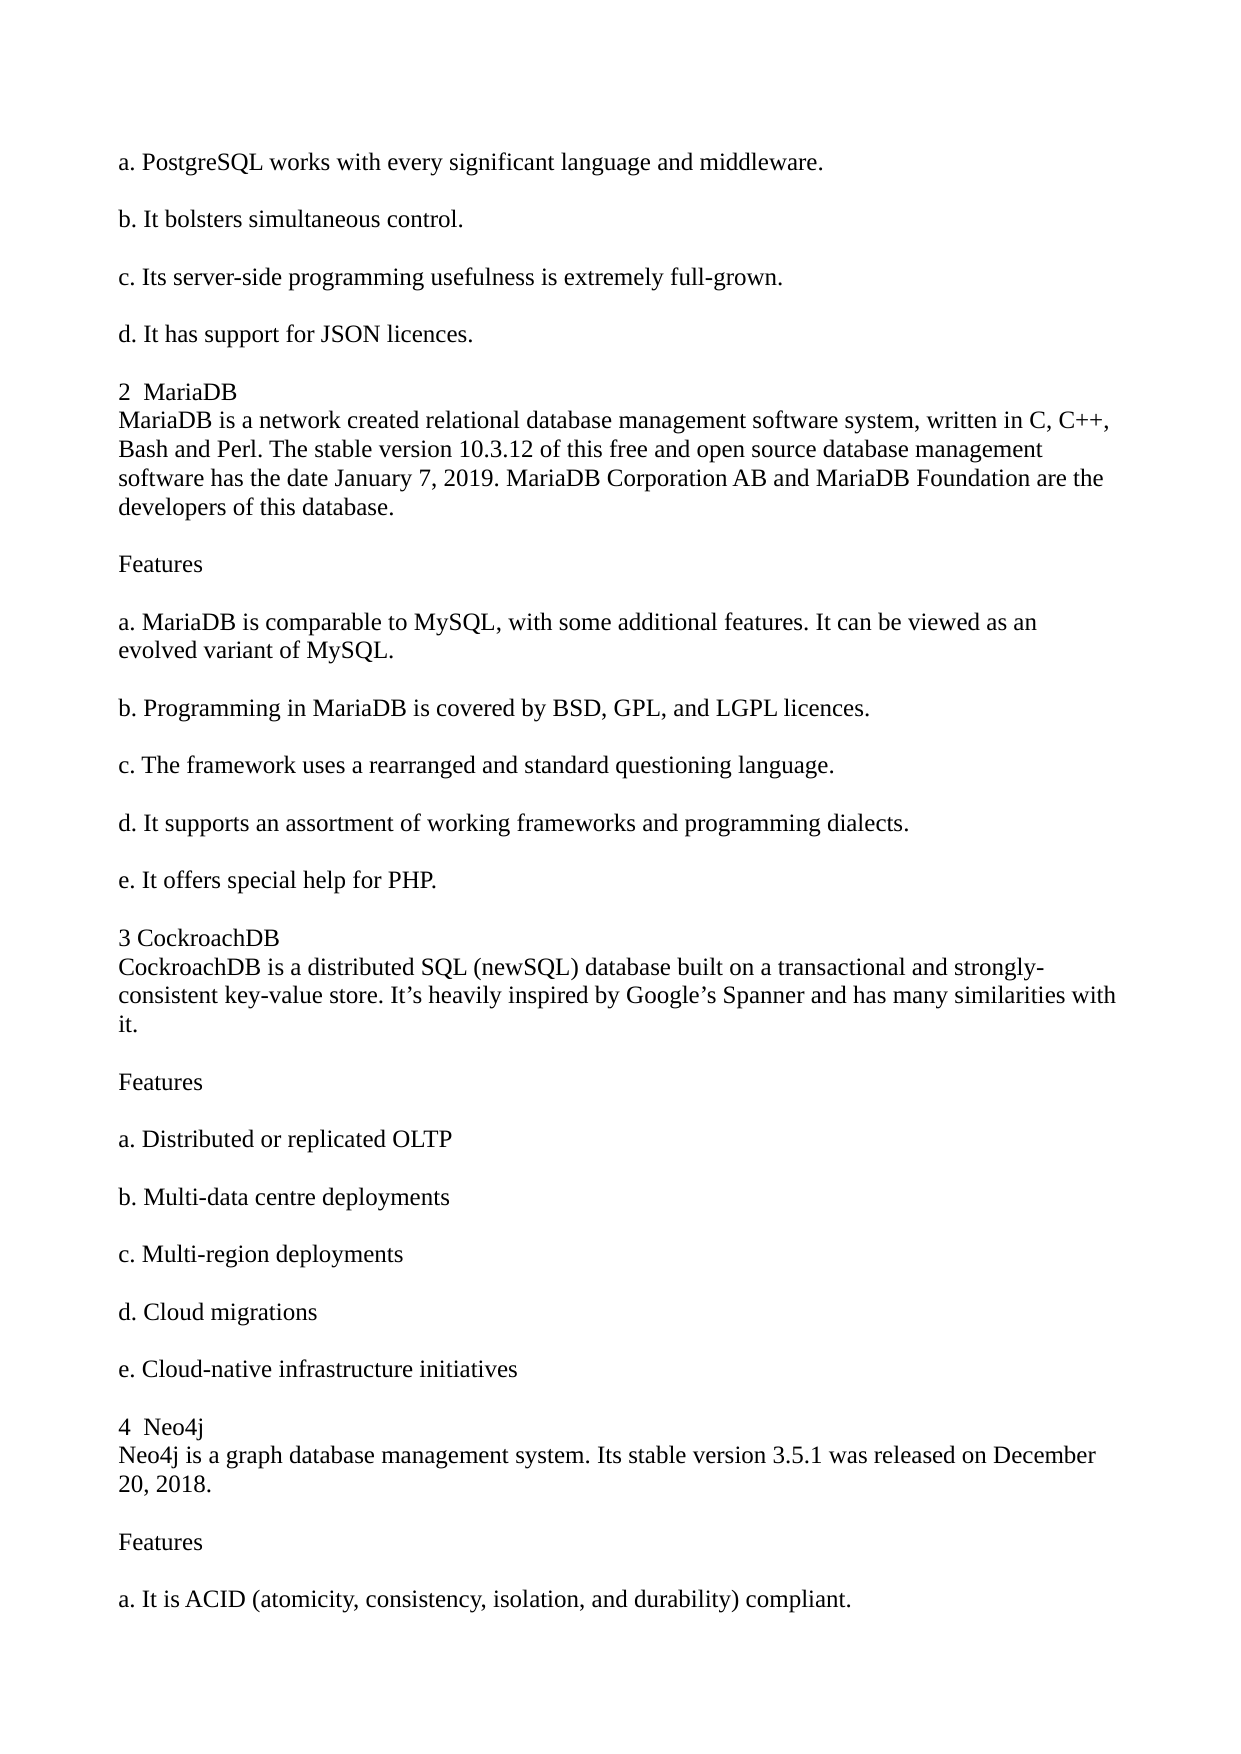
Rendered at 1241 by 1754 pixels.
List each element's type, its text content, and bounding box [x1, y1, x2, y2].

text Features [118, 1067, 1122, 1096]
text Neo4j is a graph database management system. Its stable version 3.5.1 was released on December 20, 2018. [118, 1441, 1122, 1498]
text a. Distributed or replicated OLTP [118, 1124, 1122, 1153]
text d. It supports an assortment of working frameworks and programming dialects. [118, 808, 1122, 837]
text 3 CockroachDB [118, 923, 1122, 952]
text d. It has support for JSON licences. [118, 319, 1122, 348]
text MariaDB is a network created relational database management software system, written in C, C++, Bash and Perl. The stable version 10.3.12 of this free and open source database management software has the date January 7, 2019. MariaDB Corporation AB and MariaDB Foundation are the developers of this database. [118, 406, 1122, 521]
text Features [118, 1527, 1122, 1556]
text c. Multi-region deployments [118, 1239, 1122, 1268]
text e. It offers special help for PHP. [118, 866, 1122, 894]
text c. The framework uses a rearranged and standard questioning language. [118, 751, 1122, 779]
text Features [118, 549, 1122, 578]
text a. It is ACID (atomicity, consistency, isolation, and durability) compliant. [118, 1584, 1122, 1613]
text d. Cloud migrations [118, 1297, 1122, 1326]
text 2 MariaDB [118, 377, 1122, 406]
text b. Programming in MariaDB is covered by BSD, GPL, and LGPL licences. [118, 693, 1122, 722]
text c. Its server-side programming usefulness is extremely full-grown. [118, 262, 1122, 291]
text b. Multi-data centre deployments [118, 1182, 1122, 1211]
text e. Cloud-native infrastructure initiatives [118, 1354, 1122, 1383]
text CockroachDB is a distributed SQL (newSQL) database built on a transactional and strongly-consistent key-value store. It’s heavily inspired by Google’s Spanner and has many similarities with it. [118, 952, 1122, 1038]
text a. MariaDB is comparable to MySQL, with some additional features. It can be viewed as an evolved variant of MySQL. [118, 607, 1122, 664]
text b. It bolsters simultaneous control. [118, 204, 1122, 233]
text a. PostgreSQL works with every significant language and middleware. [118, 147, 1122, 176]
text 4 Neo4j [118, 1412, 1122, 1441]
